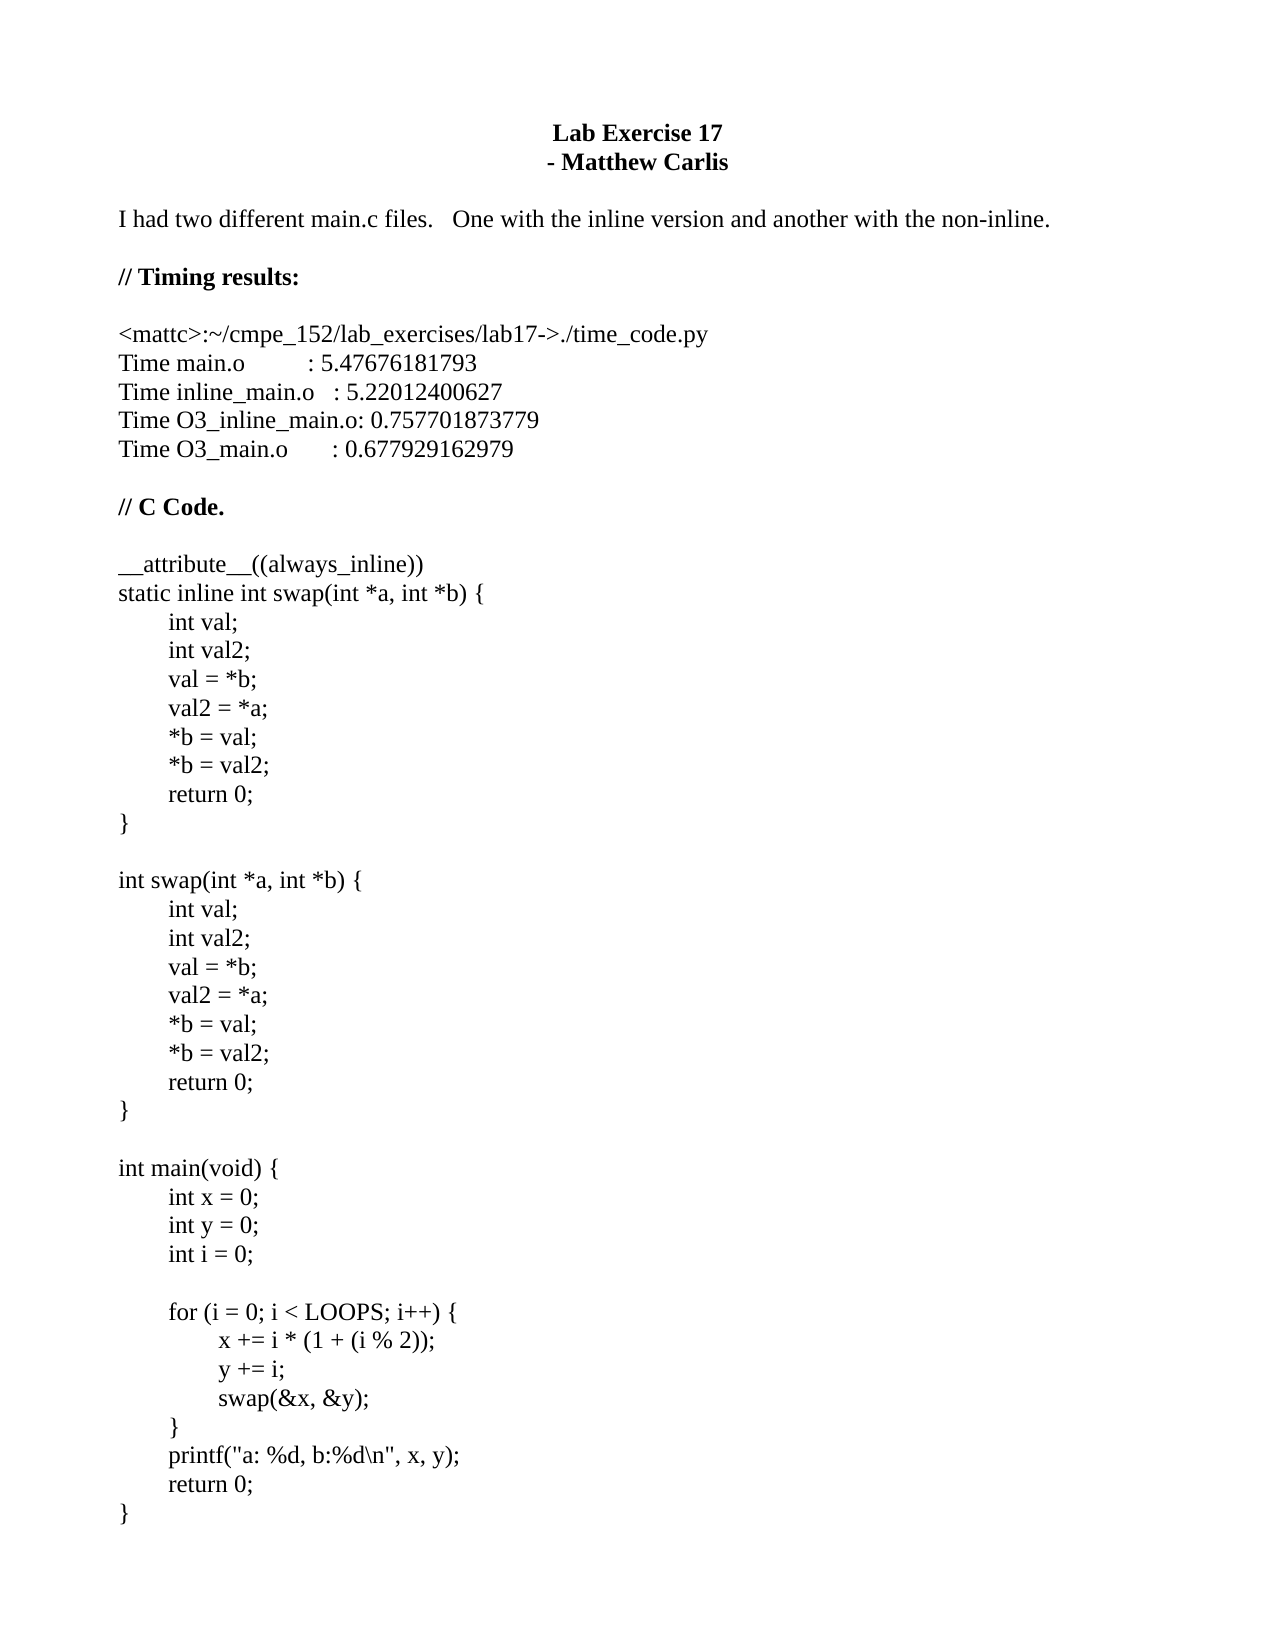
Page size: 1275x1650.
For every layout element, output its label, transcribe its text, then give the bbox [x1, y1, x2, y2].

text } [118, 1498, 1157, 1527]
text x += i * (1 + (i % 2)); [118, 1326, 1157, 1354]
text for (i = 0; i < LOOPS; i++) { [118, 1297, 1157, 1326]
text printf("a: %d, b:%d\n", x, y); [118, 1441, 1157, 1469]
text static inline int swap(int *a, int *b) { [118, 578, 1157, 607]
text Time O3_main.o : 0.677929162979 [118, 434, 1157, 463]
text int val; [118, 607, 1157, 636]
text Time inline_main.o : 5.22012400627 [118, 377, 1157, 406]
text swap(&x, &y); [118, 1383, 1157, 1412]
text Lab Exercise 17 [118, 118, 1157, 147]
text return 0; [118, 1067, 1157, 1096]
text int main(void) { [118, 1153, 1157, 1182]
text int i = 0; [118, 1239, 1157, 1268]
text int y = 0; [118, 1211, 1157, 1239]
text val = *b; [118, 952, 1157, 981]
text return 0; [118, 779, 1157, 808]
text *b = val2; [118, 1038, 1157, 1067]
text __attribute__((always_inline)) [118, 549, 1157, 578]
text val2 = *a; [118, 693, 1157, 722]
text y += i; [118, 1354, 1157, 1383]
text val = *b; [118, 664, 1157, 693]
text *b = val; [118, 1009, 1157, 1038]
text I had two different main.c files. One with the inline version and another with the non-inline. [118, 204, 1157, 233]
text Time O3_inline_main.o: 0.757701873779 [118, 406, 1157, 434]
text // C Code. [118, 492, 1157, 521]
text int val; [118, 894, 1157, 923]
text // Timing results: [118, 262, 1157, 291]
text - Matthew Carlis [118, 147, 1157, 176]
text int x = 0; [118, 1182, 1157, 1211]
text } [118, 1096, 1157, 1124]
text } [118, 808, 1157, 837]
text val2 = *a; [118, 981, 1157, 1009]
text <mattc>:~/cmpe_152/lab_exercises/lab17->./time_code.py [118, 319, 1157, 348]
text int swap(int *a, int *b) { [118, 866, 1157, 894]
text } [118, 1412, 1157, 1441]
text int val2; [118, 923, 1157, 952]
text Time main.o : 5.47676181793 [118, 348, 1157, 377]
text int val2; [118, 636, 1157, 664]
text *b = val; [118, 722, 1157, 751]
text *b = val2; [118, 751, 1157, 779]
text return 0; [118, 1469, 1157, 1498]
